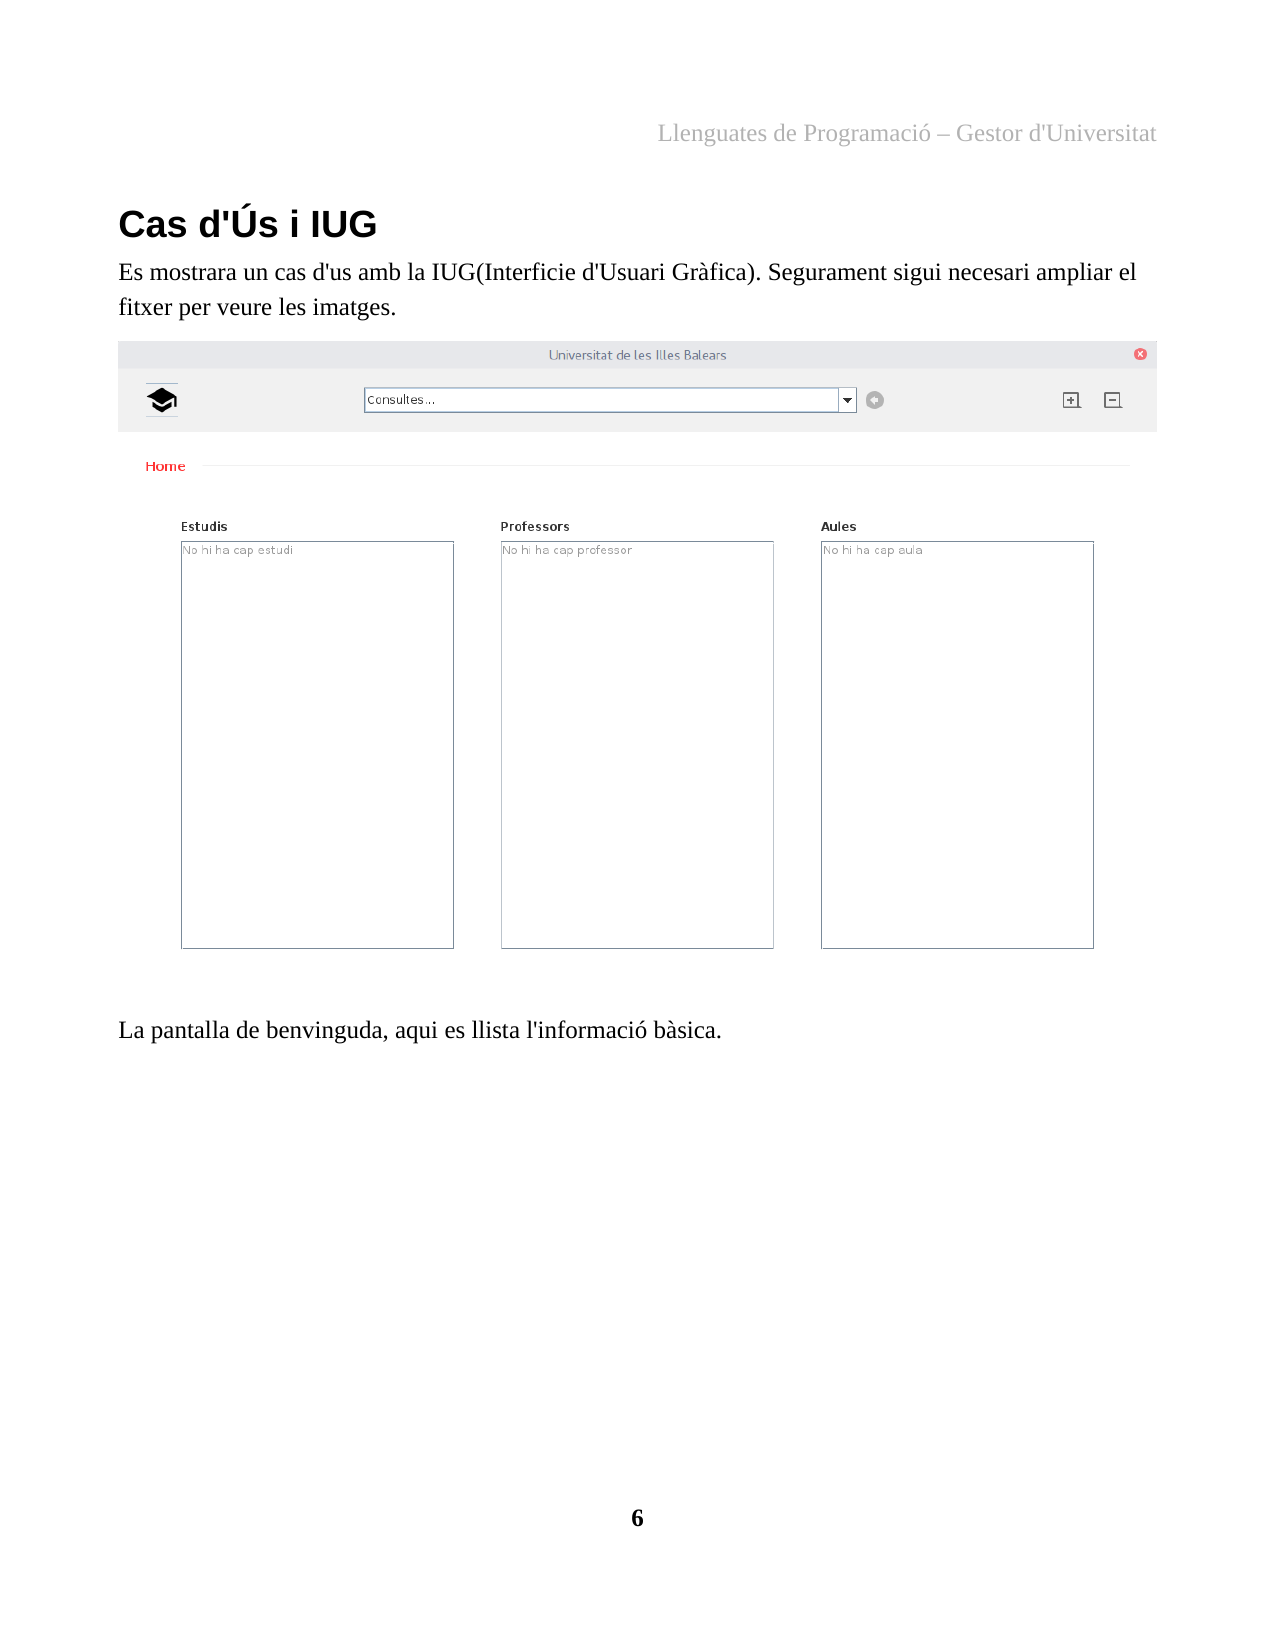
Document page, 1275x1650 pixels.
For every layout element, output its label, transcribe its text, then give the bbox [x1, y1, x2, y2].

subtitle Cas d'Ús i IUG [118, 201, 1157, 245]
picture [118, 341, 1157, 1010]
text La pantalla de benvinguda, aqui es llista l'informació bàsica. [118, 1010, 1157, 1044]
text Es mostrara un cas d'us amb la IUG(Interficie d'Usuari Gràfica). Segurament sigui necesari ampliar el fitxer per veure les imatges. [118, 257, 1157, 321]
